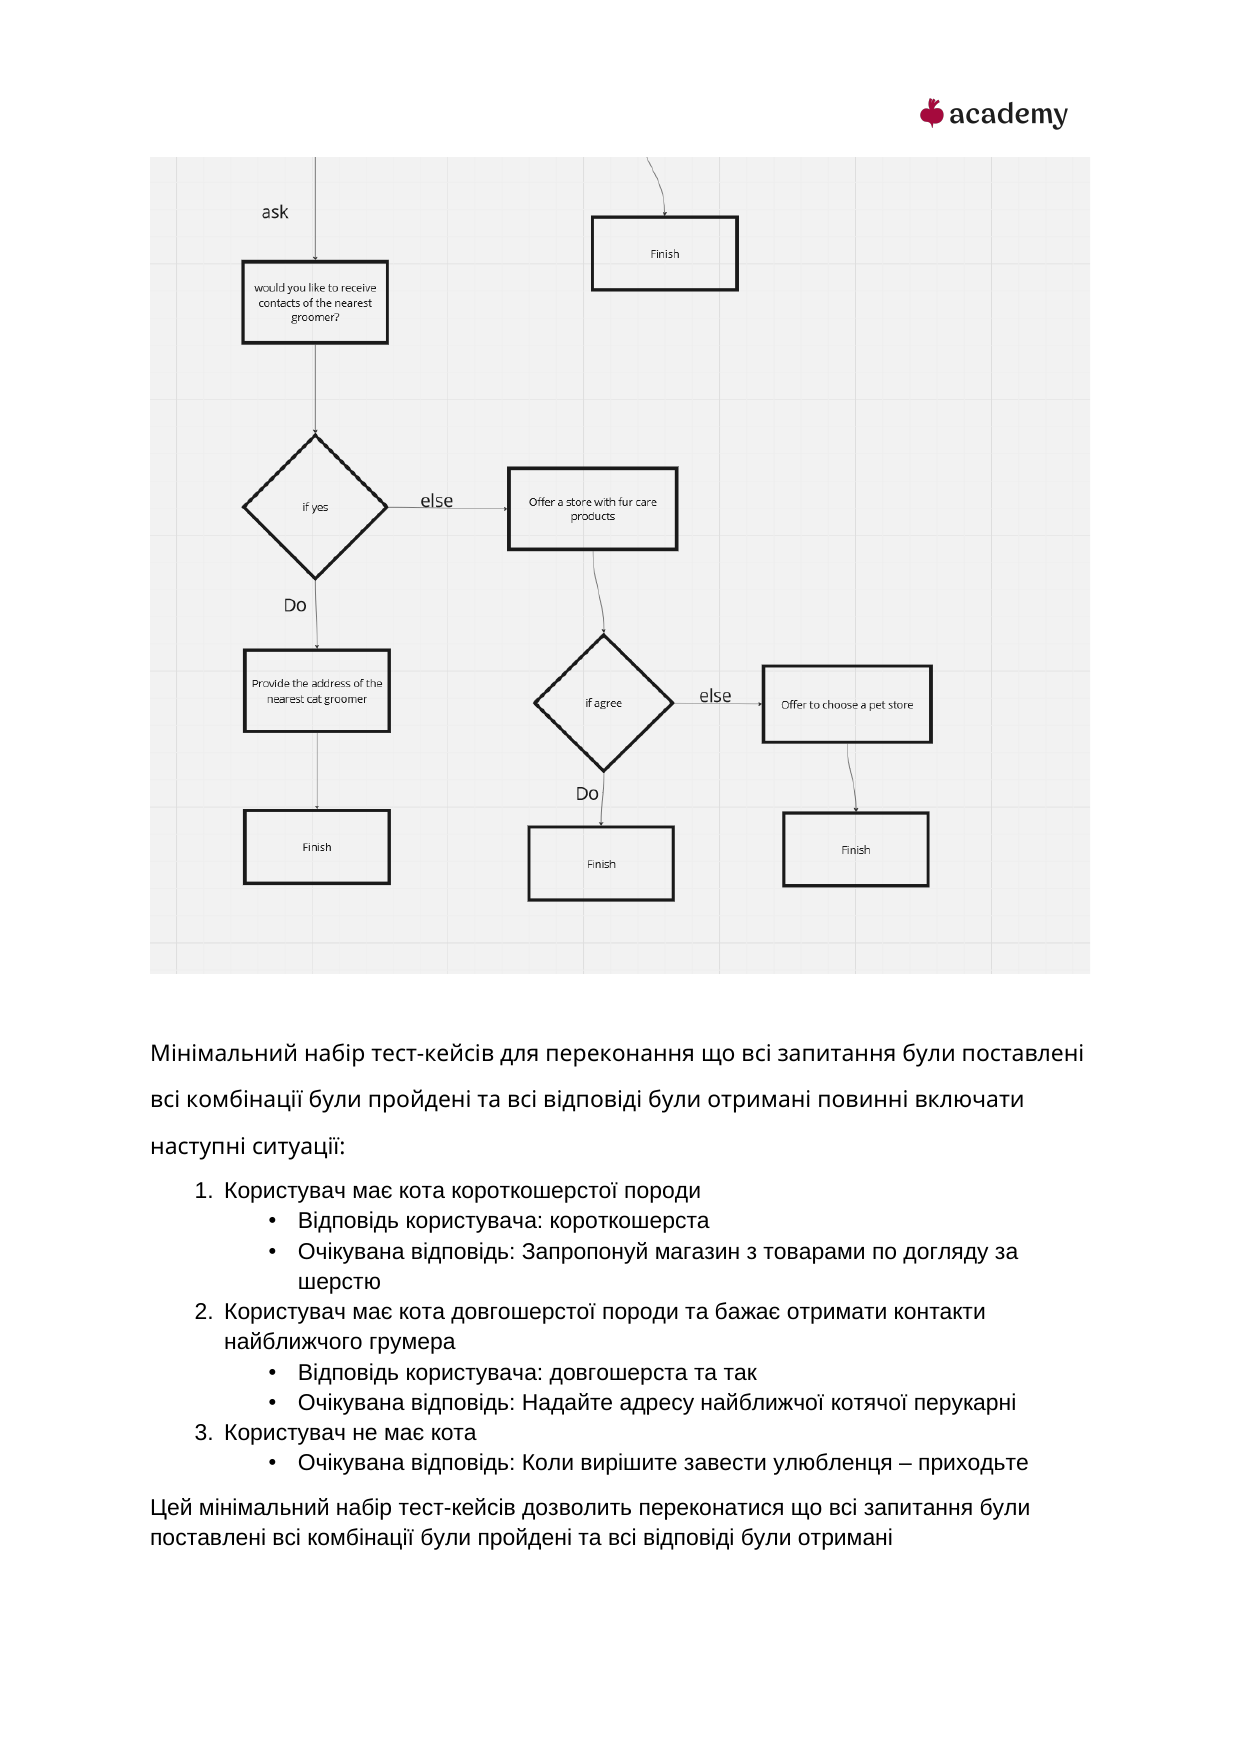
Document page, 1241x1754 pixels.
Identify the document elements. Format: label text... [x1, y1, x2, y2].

list Користувач має кота короткошерстої породи [194, 1177, 1090, 1203]
text Цей мінімальний набір тест-кейсів дозволить переконатися що всі запитання були поставлені всі комбінації були пройдені та всі відповіді були отримані [150, 1494, 1090, 1550]
picture [897, 75, 1091, 154]
text Мінімальний набір тест-кейсів для переконання що всі запитання були поставлені всі комбінації були пройдені та всі відповіді були отримані повинні включати наступні ситуації: [150, 974, 1090, 1162]
list Очікувана відповідь: Надайте адресу найближчої котячої перукарні [268, 1389, 1090, 1415]
list Очікувана відповідь: Коли вирішите завести улюбленця – приходьте [268, 1449, 1090, 1475]
list Очікувана відповідь: Запропонуй магазин з товарами по догляду за шерстю [268, 1238, 1090, 1294]
list Відповідь користувача: довгошерста та так [268, 1358, 1090, 1385]
list Користувач не має кота [194, 1419, 1090, 1445]
picture [150, 157, 1091, 974]
list Користувач має кота довгошерстої породи та бажає отримати контакти найближчого грумера [194, 1298, 1090, 1354]
list Відповідь користувача: короткошерста [268, 1207, 1090, 1234]
